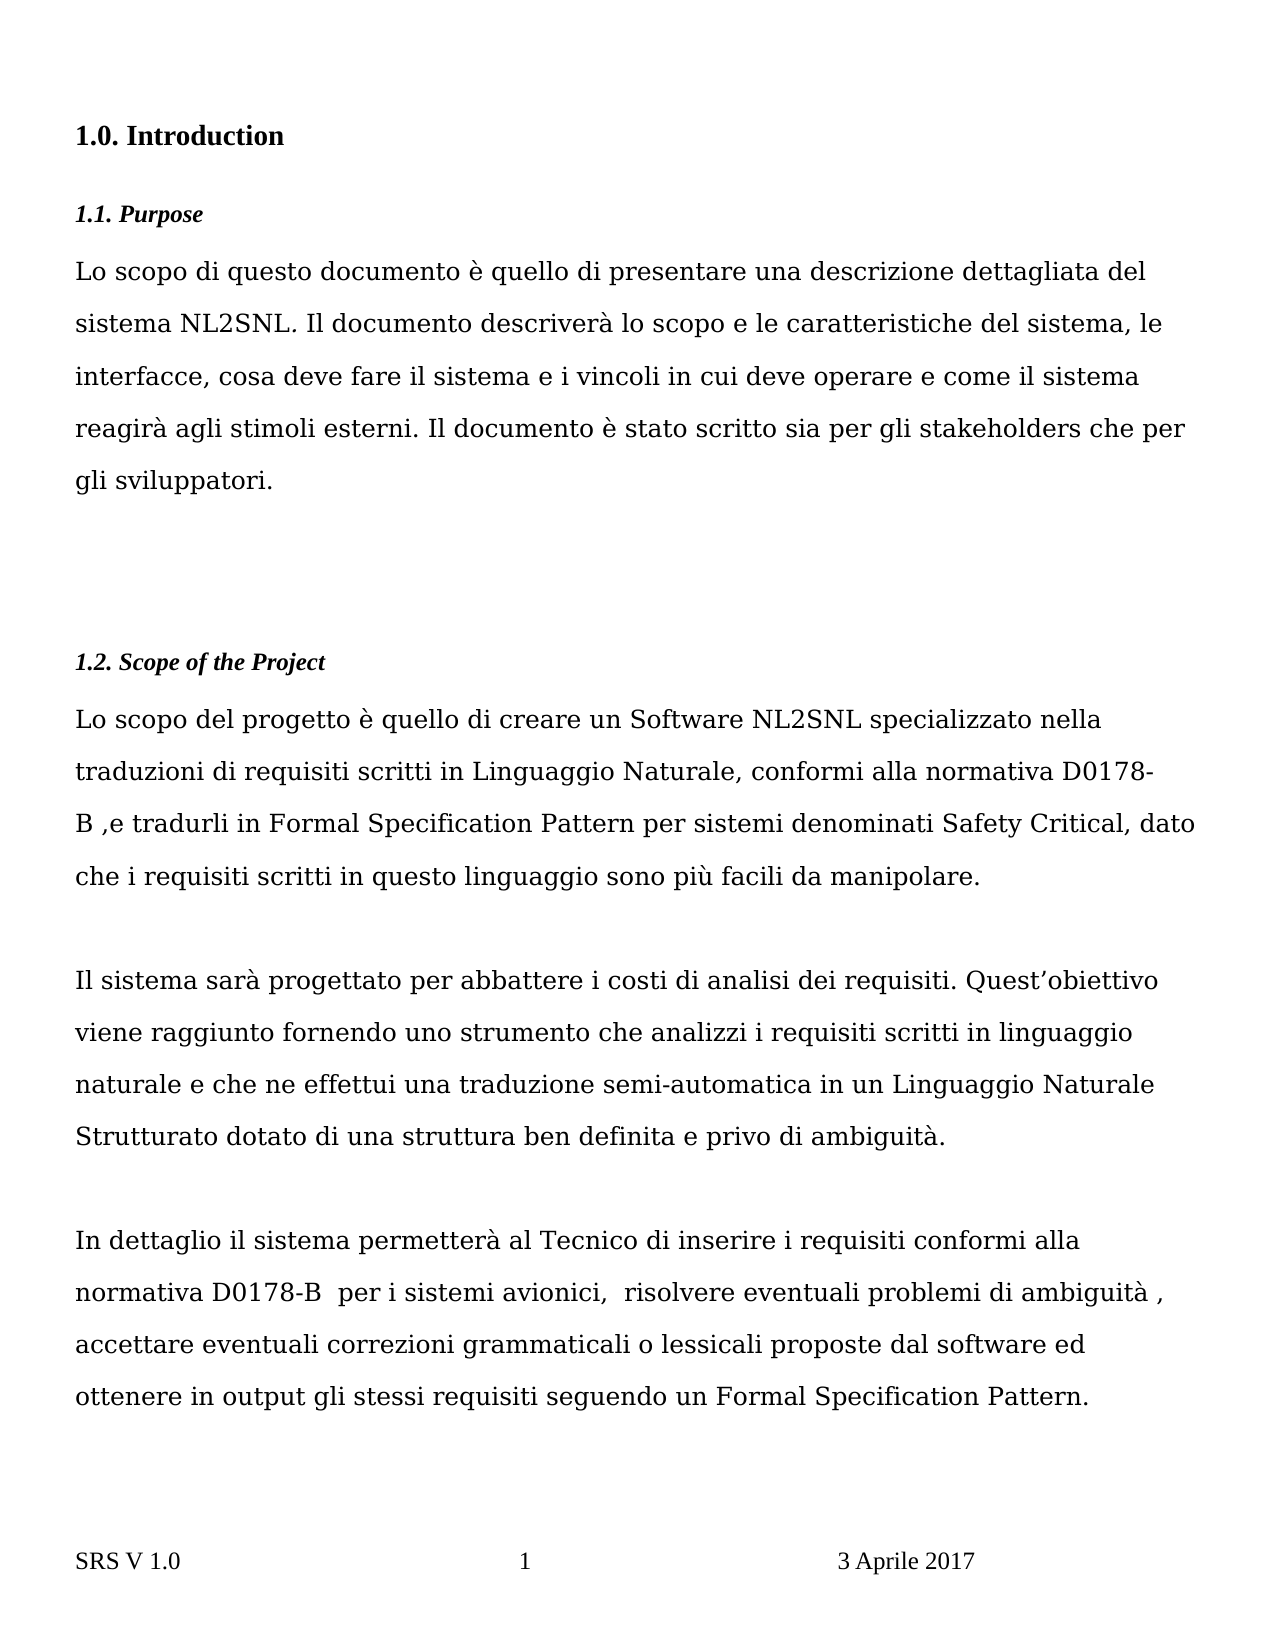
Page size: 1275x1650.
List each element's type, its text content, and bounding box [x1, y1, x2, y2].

text Il sistema sarà progettato per abbattere i costi di analisi dei requisiti. Quest’obiettivo viene raggiunto fornendo uno strumento che analizzi i requisiti scritti in linguaggio naturale e che ne effettui una traduzione semi-automatica in un Linguaggio Naturale Strutturato dotato di una struttura ben definita e privo di ambiguità. [75, 947, 1200, 1156]
subtitle 1.2. Scope of the Project [75, 629, 1200, 681]
text Lo scopo del progetto è quello di creare un Software NL2SNL specializzato nella traduzioni di requisiti scritti in Linguaggio Naturale, conformi alla normativa D0178-B ,e tradurli in Formal Specification Pattern per sistemi denominati Safety Critical, dato che i requisiti scritti in questo linguaggio sono più facili da manipolare. [75, 687, 1200, 895]
subtitle 1.1. Purpose [75, 181, 1200, 233]
text Lo scopo di questo documento è quello di presentare una descrizione dettagliata del sistema NL2SNL. Il documento descriverà lo scopo e le caratteristiche del sistema, le interfacce, cosa deve fare il sistema e i vincoli in cui deve operare e come il sistema reagirà agli stimoli esterni. Il documento è stato scritto sia per gli stakeholders che per gli sviluppatori. [75, 239, 1200, 499]
subtitle 1.0. Introduction [75, 104, 1200, 156]
text In dettaglio il sistema permetterà al Tecnico di inserire i requisiti conformi alla normativa D0178-B per i sistemi avionici, risolvere eventuali problemi di ambiguità , accettare eventuali correzioni grammaticali o lessicali proposte dal software ed ottenere in output gli stessi requisiti seguendo un Formal Specification Pattern. [75, 1208, 1200, 1416]
